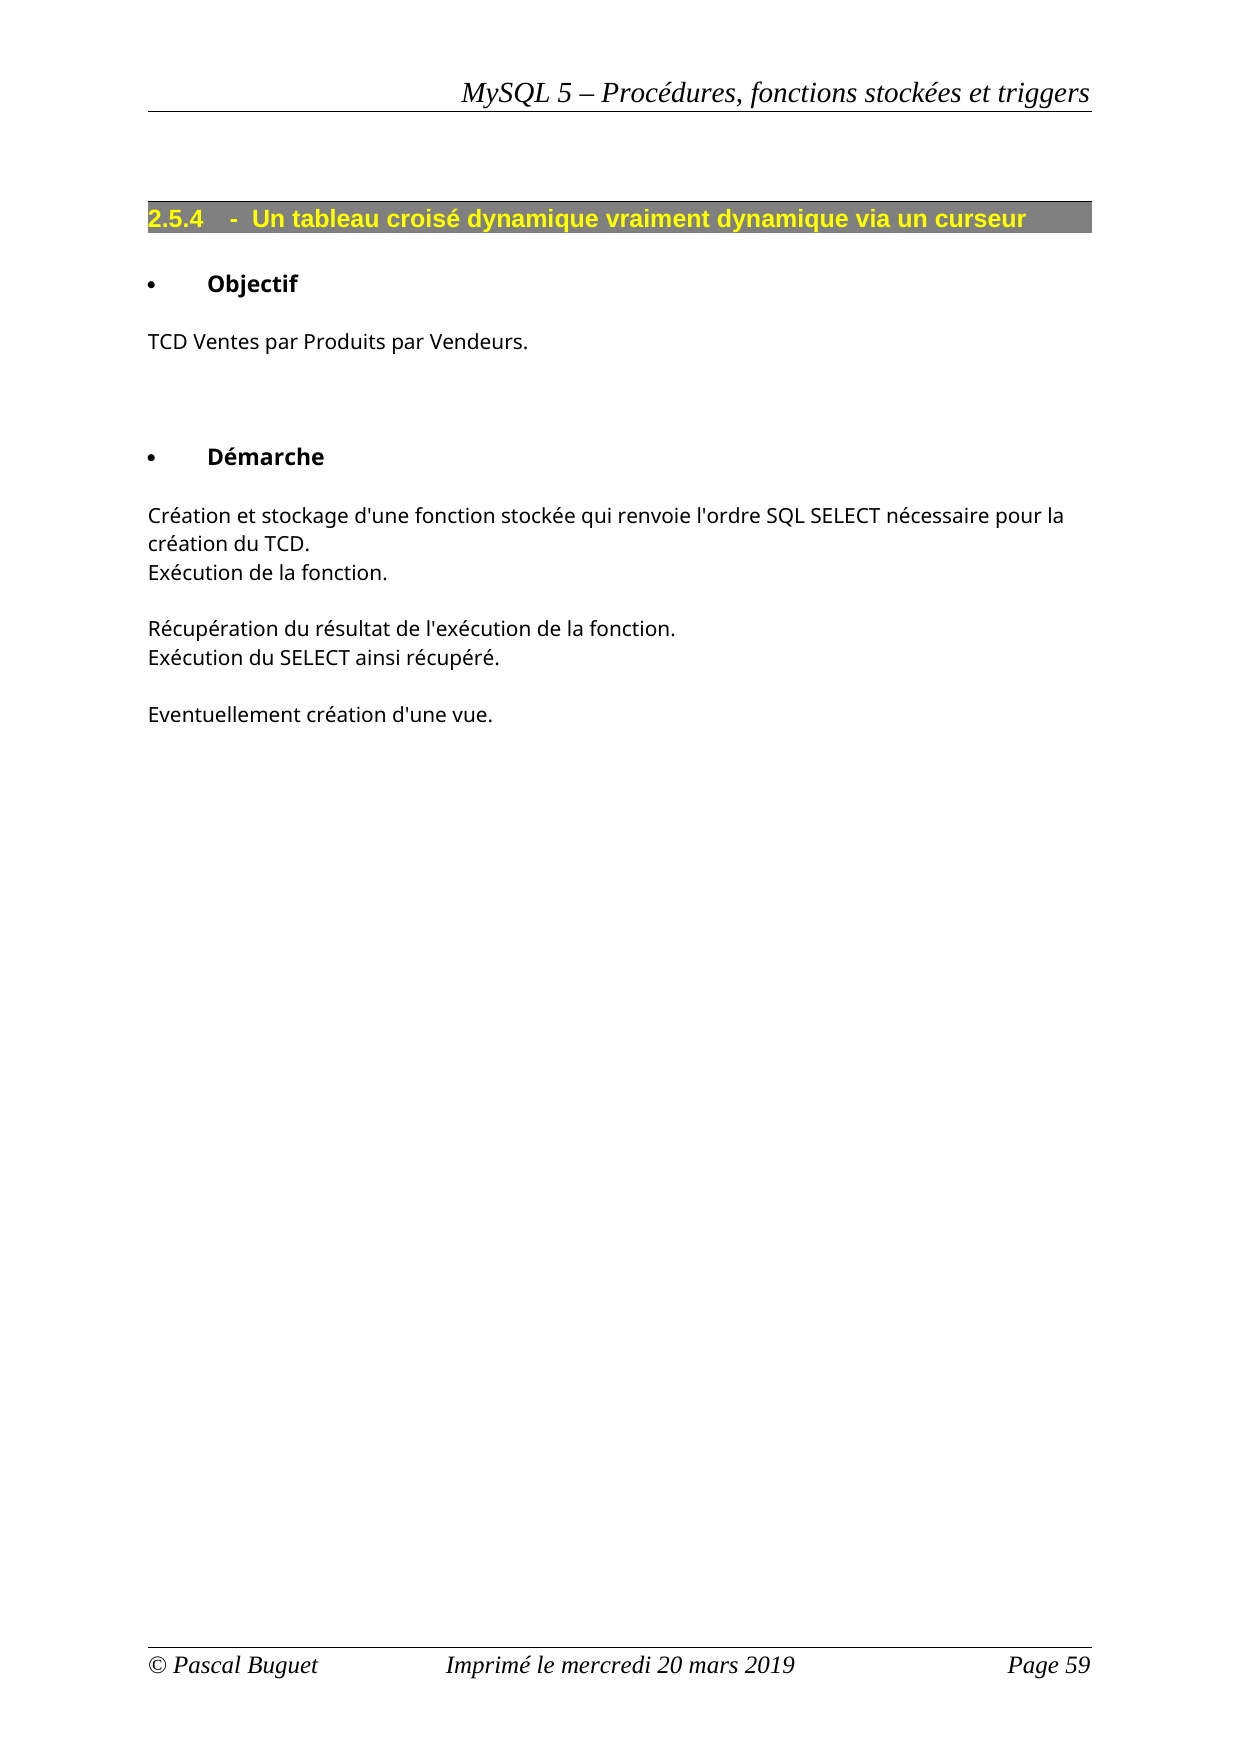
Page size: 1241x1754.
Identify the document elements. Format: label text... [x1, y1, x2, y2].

text TCD Ventes par Produits par Vendeurs. [148, 327, 1092, 356]
text Exécution de la fonction. [148, 558, 1092, 586]
list Objectif [148, 268, 1063, 299]
text Récupération du résultat de l'exécution de la fonction. [148, 614, 1092, 643]
text Création et stockage d'une fonction stockée qui renvoie l'ordre SQL SELECT nécessaire pour la création du TCD. [148, 501, 1092, 558]
text Eventuellement création d'une vue. [148, 700, 1092, 728]
list Démarche [148, 441, 1063, 472]
subtitle - Un tableau croisé dynamique vraiment dynamique via un curseur [148, 202, 1092, 233]
text Exécution du SELECT ainsi récupéré. [148, 643, 1092, 671]
